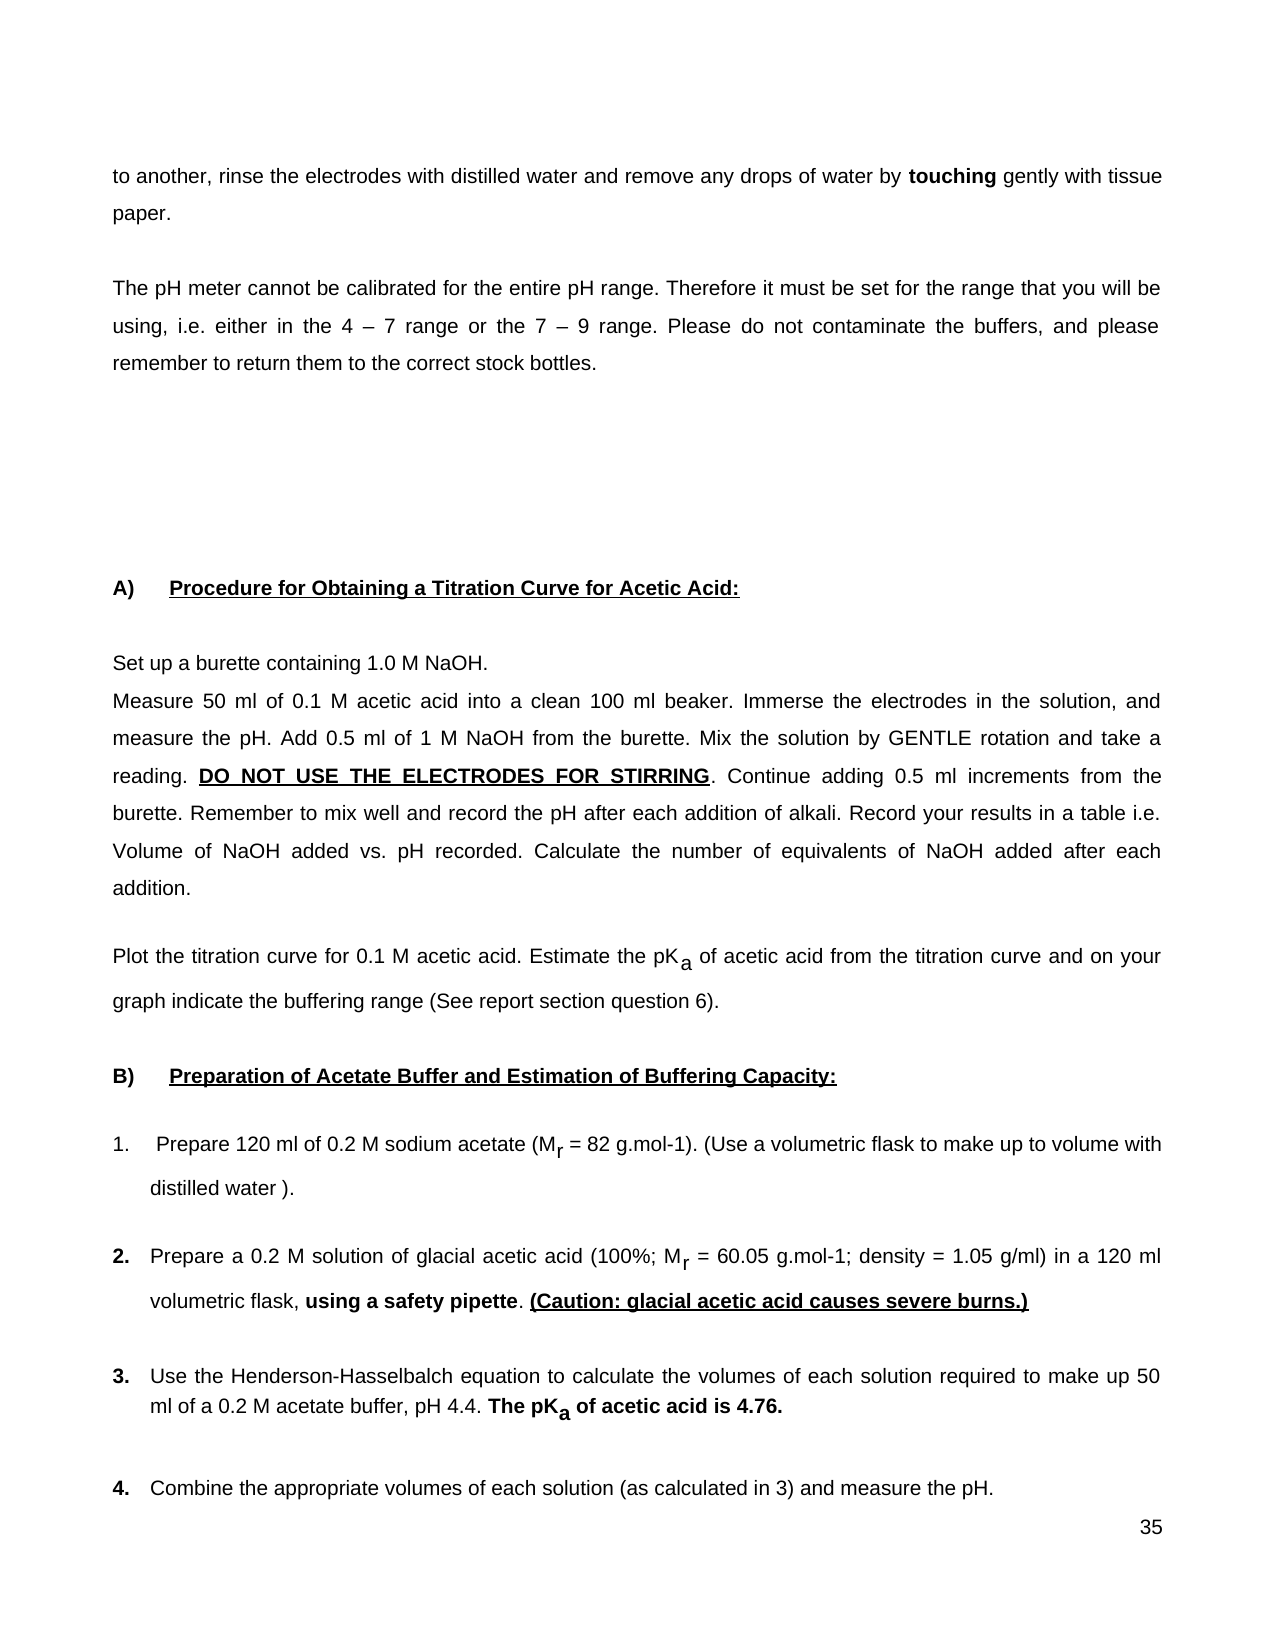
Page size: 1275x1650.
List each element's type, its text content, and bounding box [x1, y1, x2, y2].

list Combine the appropriate volumes of each solution (as calculated in 3) and measure the pH. [112, 1462, 1162, 1500]
text Measure 50 ml of 0.1 M acetic acid into a clean 100 ml beaker. Immerse the electrodes in the solution, and measure the pH. Add 0.5 ml of 1 M NaOH from the burette. Mix the solution by GENTLE rotation and take a reading. DO NOT USE THE ELECTRODES FOR STIRRING. Continue adding 0.5 ml increments from the burette. Remember to mix well and record the pH after each addition of alkali. Record your results in a table i.e. Volume of NaOH added vs. pH recorded. Calculate the number of equivalents of NaOH added after each addition. [112, 675, 1162, 900]
list Use the Henderson-Hasselbalch equation to calculate the volumes of each solution required to make up 50 ml of a 0.2 M acetate buffer, pH 4.4. The pKa of acetic acid is 4.76. [112, 1350, 1162, 1425]
text to another, rinse the electrodes with distilled water and remove any drops of water by touching gently with tissue paper. [112, 150, 1162, 225]
list Prepare a 0.2 M solution of glacial acetic acid (100%; Mr = 60.05 g.mol-1; density = 1.05 g/ml) in a 120 ml volumetric flask, using a safety pipette. (Caution: glacial acetic acid causes severe burns.) [112, 1237, 1162, 1312]
text A) Procedure for Obtaining a Titration Curve for Acetic Acid: [112, 562, 1162, 600]
text B) Preparation of Acetate Buffer and Estimation of Buffering Capacity: [112, 1050, 1162, 1087]
text 1. Prepare 120 ml of 0.2 M sodium acetate (Mr = 82 g.mol-1). (Use a volumetric flask to make up to volume with distilled water ). [112, 1125, 1162, 1200]
text The pH meter cannot be calibrated for the entire pH range. Therefore it must be set for the range that you will be using, i.e. either in the 4 – 7 range or the 7 – 9 range. Please do not contaminate the buffers, and please remember to return them to the correct stock bottles. [112, 262, 1162, 375]
text Plot the titration curve for 0.1 M acetic acid. Estimate the pKa of acetic acid from the titration curve and on your graph indicate the buffering range (See report section question 6). [112, 937, 1162, 1012]
text Set up a burette containing 1.0 M NaOH. [112, 637, 1162, 675]
